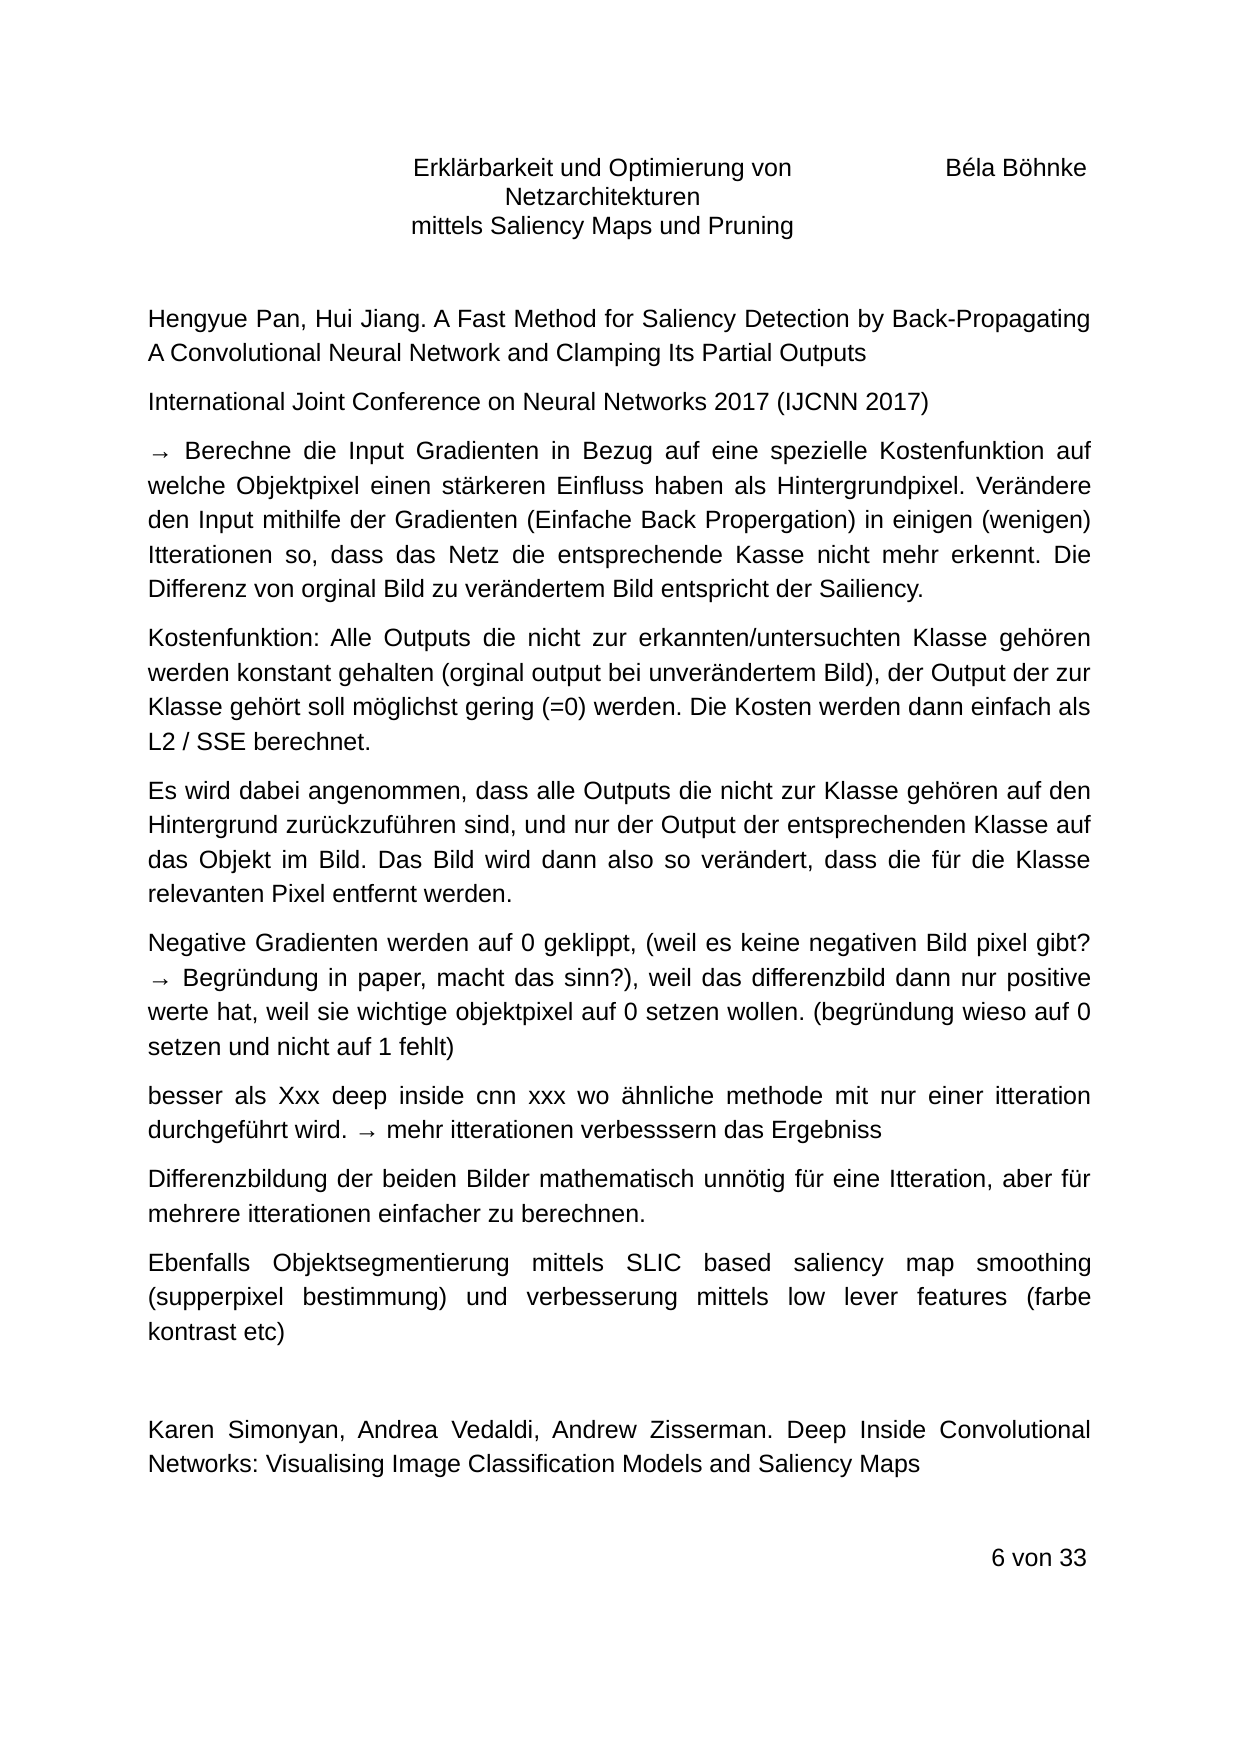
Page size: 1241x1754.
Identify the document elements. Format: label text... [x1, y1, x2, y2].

text Differenzbildung der beiden Bilder mathematisch unnötig für eine Itteration, aber für mehrere itterationen einfacher zu berechnen. [148, 1164, 1093, 1227]
text Kostenfunktion: Alle Outputs die nicht zur erkannten/untersuchten Klasse gehören werden konstant gehalten (orginal output bei unverändertem Bild), der Output der zur Klasse gehört soll möglichst gering (=0) werden. Die Kosten werden dann einfach als L2 / SSE berechnet. [148, 623, 1093, 755]
text Es wird dabei angenommen, dass alle Outputs die nicht zur Klasse gehören auf den Hintergrund zurückzuführen sind, und nur der Output der entsprechenden Klasse auf das Objekt im Bild. Das Bild wird dann also so verändert, dass die für die Klasse relevanten Pixel entfernt werden. [148, 776, 1093, 908]
text Negative Gradienten werden auf 0 geklippt, (weil es keine negativen Bild pixel gibt? → Begründung in paper, macht das sinn?), weil das differenzbild dann nur positive werte hat, weil sie wichtige objektpixel auf 0 setzen wollen. (begründung wieso auf 0 setzen und nicht auf 1 fehlt) [148, 928, 1093, 1060]
text Karen Simonyan, Andrea Vedaldi, Andrew Zisserman. Deep Inside Convolutional Networks: Visualising Image Classification Models and Saliency Maps [148, 1415, 1093, 1478]
text besser als Xxx deep inside cnn xxx wo ähnliche methode mit nur einer itteration durchgeführt wird. → mehr itterationen verbesssern das Ergebniss [148, 1081, 1093, 1144]
text → Berechne die Input Gradienten in Bezug auf eine spezielle Kostenfunktion auf welche Objektpixel einen stärkeren Einfluss haben als Hintergrundpixel. Verändere den Input mithilfe der Gradienten (Einfache Back Propergation) in einigen (wenigen) Itterationen so, dass das Netz die entsprechende Kasse nicht mehr erkennt. Die Differenz von orginal Bild zu verändertem Bild entspricht der Sailiency. [148, 436, 1093, 603]
text Ebenfalls Objektsegmentierung mittels SLIC based saliency map smoothing (supperpixel bestimmung) und verbesserung mittels low lever features (farbe kontrast etc) [148, 1248, 1093, 1345]
text Hengyue Pan, Hui Jiang. A Fast Method for Saliency Detection by Back-Propagating A Convolutional Neural Network and Clamping Its Partial Outputs [148, 303, 1093, 367]
text International Joint Conference on Neural Networks 2017 (IJCNN 2017) [148, 387, 1093, 416]
